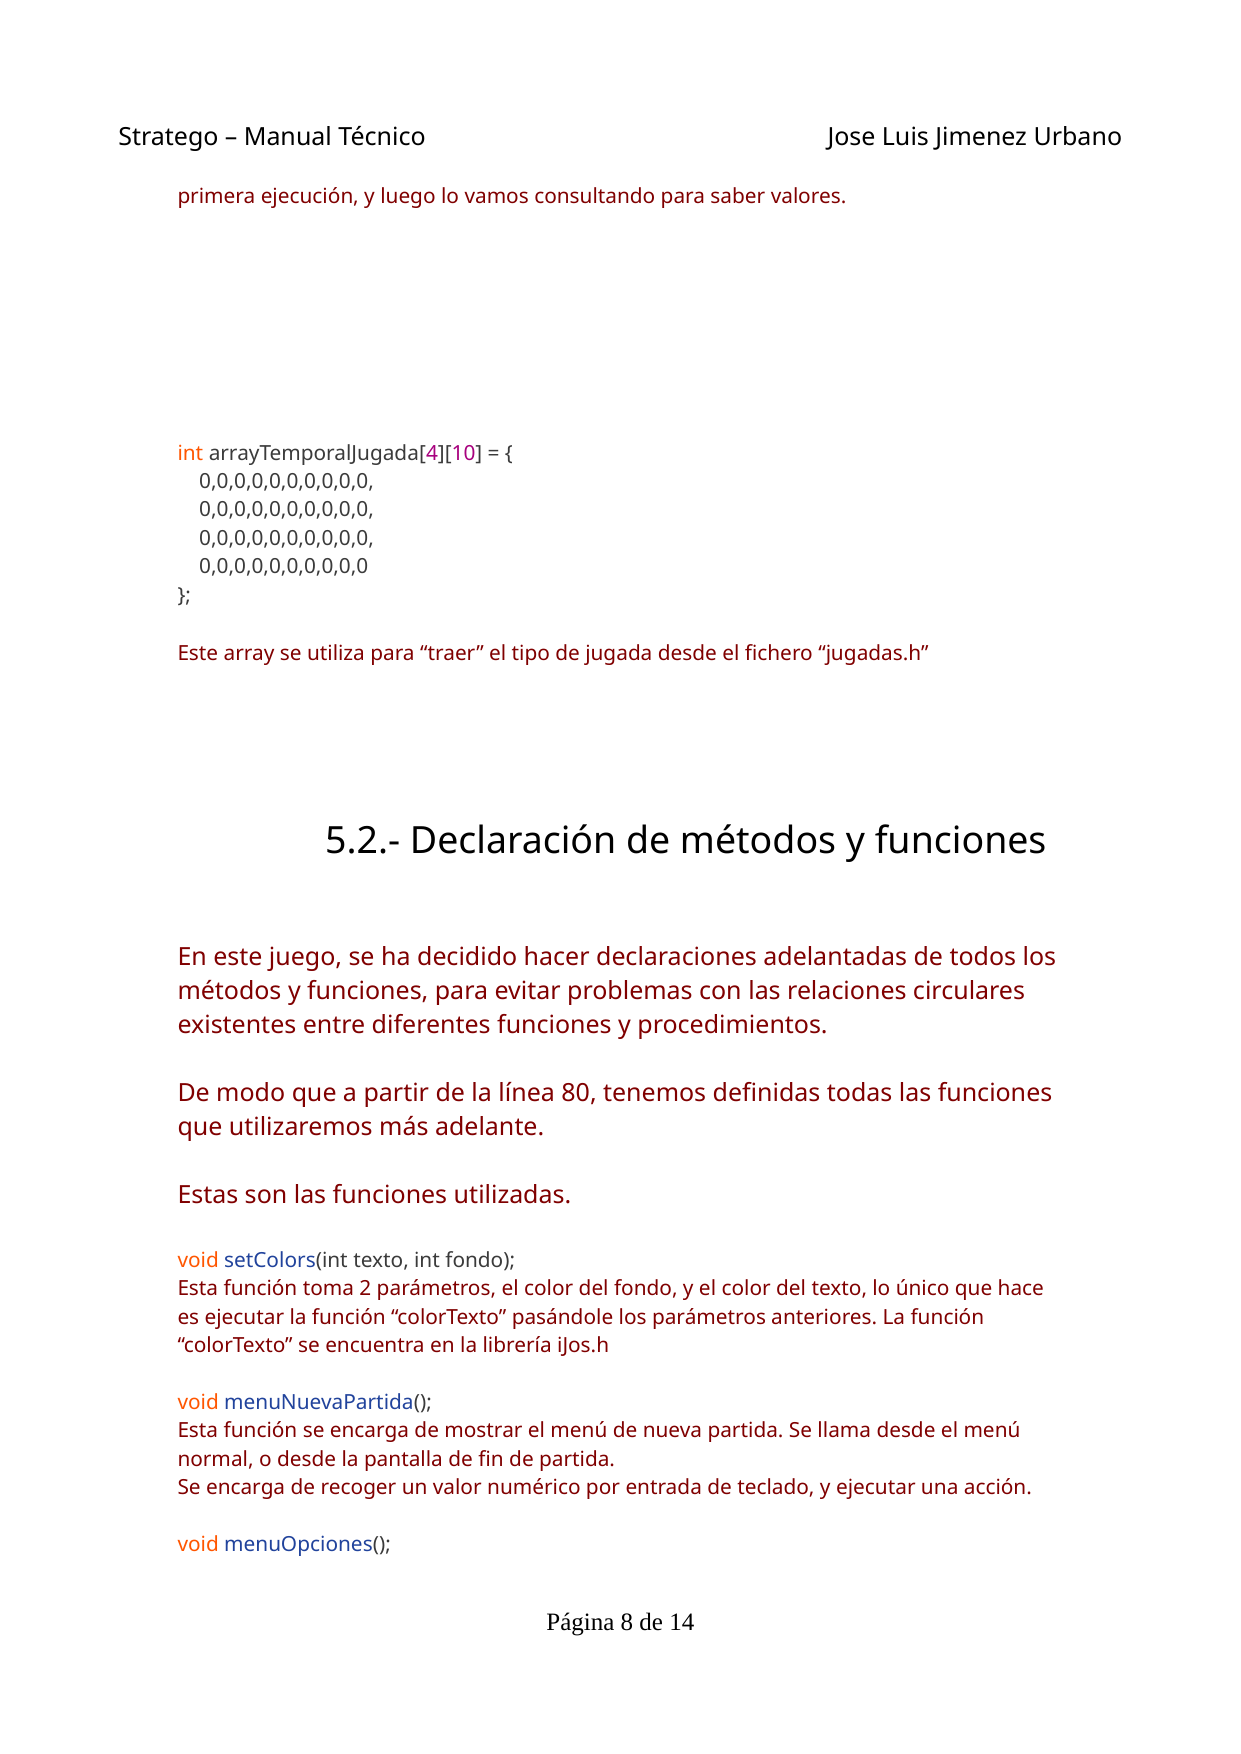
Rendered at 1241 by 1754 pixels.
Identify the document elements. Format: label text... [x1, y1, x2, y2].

text De modo que a partir de la línea 80, tenemos definidas todas las funciones que utilizaremos más adelante. [177, 1075, 1063, 1143]
text Estas son las funciones utilizadas. [177, 1177, 1063, 1211]
text Esta función toma 2 parámetros, el color del fondo, y el color del texto, lo único que hace es ejecutar la función “colorTexto” pasándole los parámetros anteriores. La función “colorTexto” se encuentra en la librería iJos.h [177, 1273, 1063, 1359]
text void setColors(int texto, int fondo); [177, 1245, 1063, 1273]
text }; [177, 580, 1063, 608]
text Esta función se encarga de mostrar el menú de nueva partida. Se llama desde el menú normal, o desde la pantalla de fin de partida. [177, 1416, 1063, 1472]
text int arrayTemporalJugada[4][10] = { [177, 438, 1063, 466]
text En este juego, se ha decidido hacer declaraciones adelantadas de todos los métodos y funciones, para evitar problemas con las relaciones circulares existentes entre diferentes funciones y procedimientos. [177, 938, 1063, 1041]
text 0,0,0,0,0,0,0,0,0,0 [177, 551, 1063, 580]
text primera ejecución, y luego lo vamos consultando para saber valores. [177, 182, 1063, 210]
text Se encarga de recoger un valor numérico por entrada de teclado, y ejecutar una acción. [177, 1472, 1063, 1501]
text 0,0,0,0,0,0,0,0,0,0, [177, 466, 1063, 494]
text 5.2.- Declaración de métodos y funciones [177, 814, 1063, 865]
text 0,0,0,0,0,0,0,0,0,0, [177, 494, 1063, 523]
text Este array se utiliza para “traer” el tipo de jugada desde el fichero “jugadas.h” [177, 638, 1063, 666]
text 0,0,0,0,0,0,0,0,0,0, [177, 523, 1063, 551]
text void menuNuevaPartida(); [177, 1387, 1063, 1416]
text void menuOpciones(); [177, 1529, 1063, 1558]
